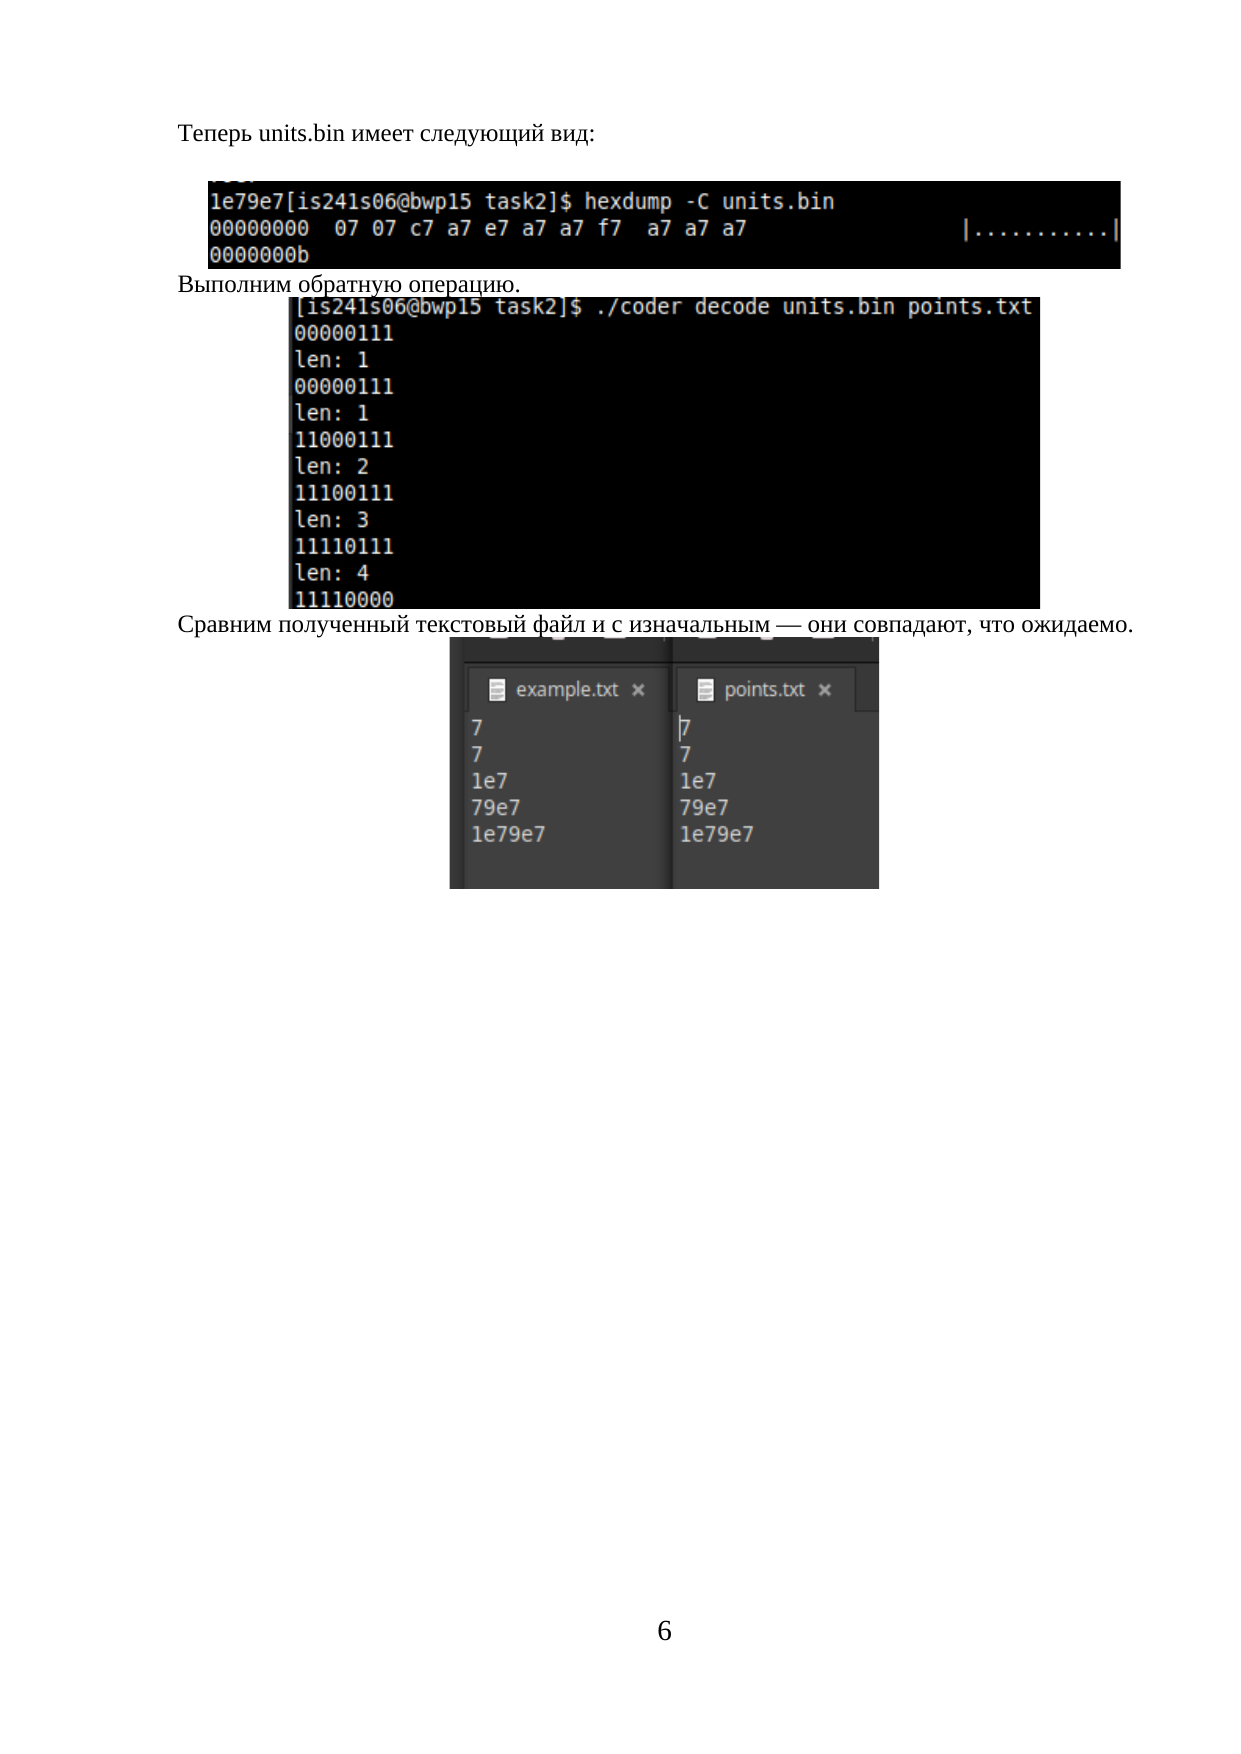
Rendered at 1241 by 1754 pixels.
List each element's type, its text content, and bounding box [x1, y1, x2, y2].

picture [288, 297, 1041, 609]
picture [449, 637, 880, 889]
text Теперь units.bin имеет следующий вид: [177, 118, 1152, 147]
text Выполним обратную операцию. [177, 176, 1152, 298]
picture [208, 181, 1121, 269]
text Сравним полученный текстовый файл и с изначальным — они совпадают, что ожидаемо. [177, 298, 1152, 637]
